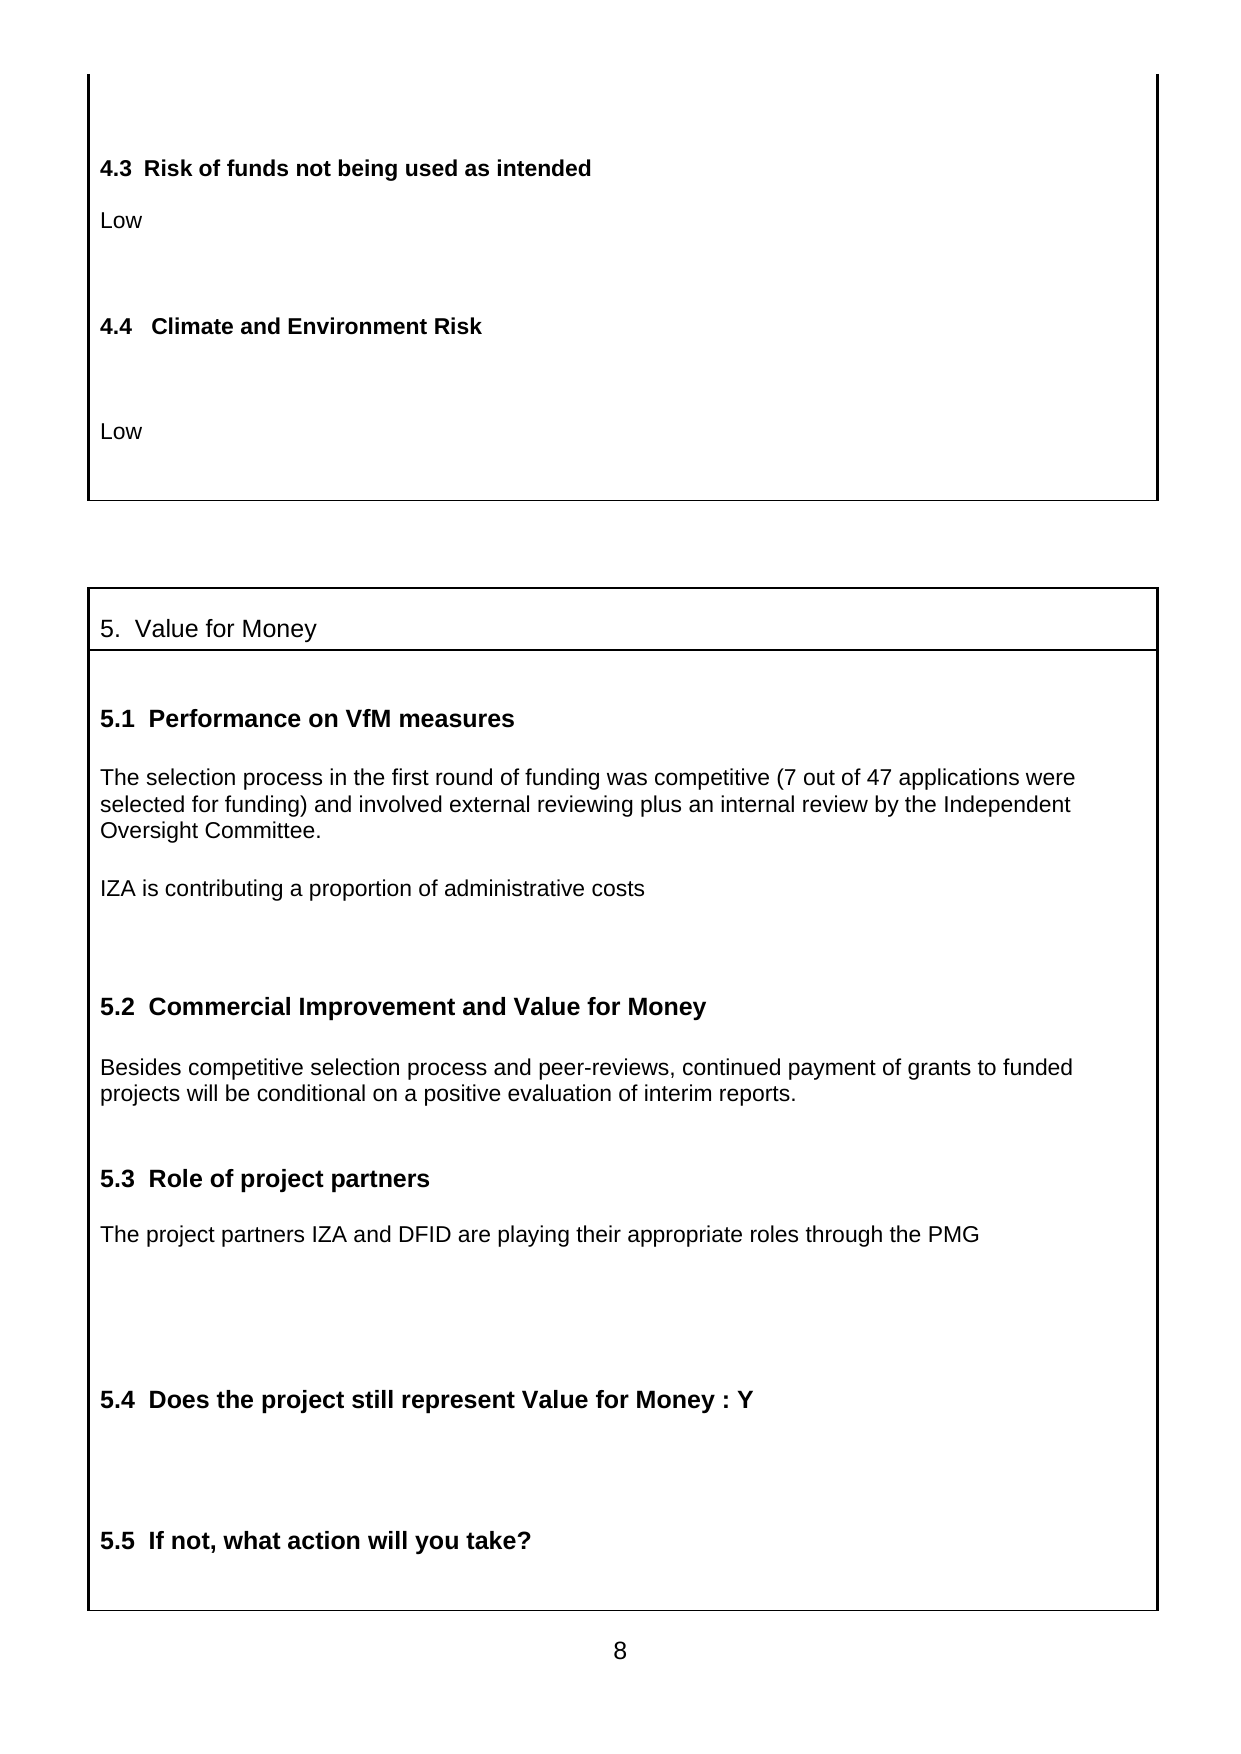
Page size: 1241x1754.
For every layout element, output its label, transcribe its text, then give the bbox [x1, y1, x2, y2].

table_cell Risk of funds not being used as intended Low 4.4 Climate and Environment Risk Low [90, 128, 1156, 499]
table_header 5. Value for Money [90, 589, 1156, 649]
table_cell 5.1 Performance on VfM measures The selection process in the first round of funding was competitive (7 out of 47 applications were selected for funding) and involved external reviewing plus an internal review by the Independent Oversight Committee. IZA is contributing a proportion of administrative costs 5.2 Commercial Improvement and Value for Money Besides competitive selection process and peer-reviews, continued payment of grants to funded projects will be conditional on a positive evaluation of interim reports. 5.3 Role of project partners The project partners IZA and DFID are playing their appropriate roles through the PMG 5.4 Does the project still represent Value for Money : Y 5.5 If not, what action will you take? [90, 651, 1156, 1609]
table_cell [90, 74, 1156, 128]
